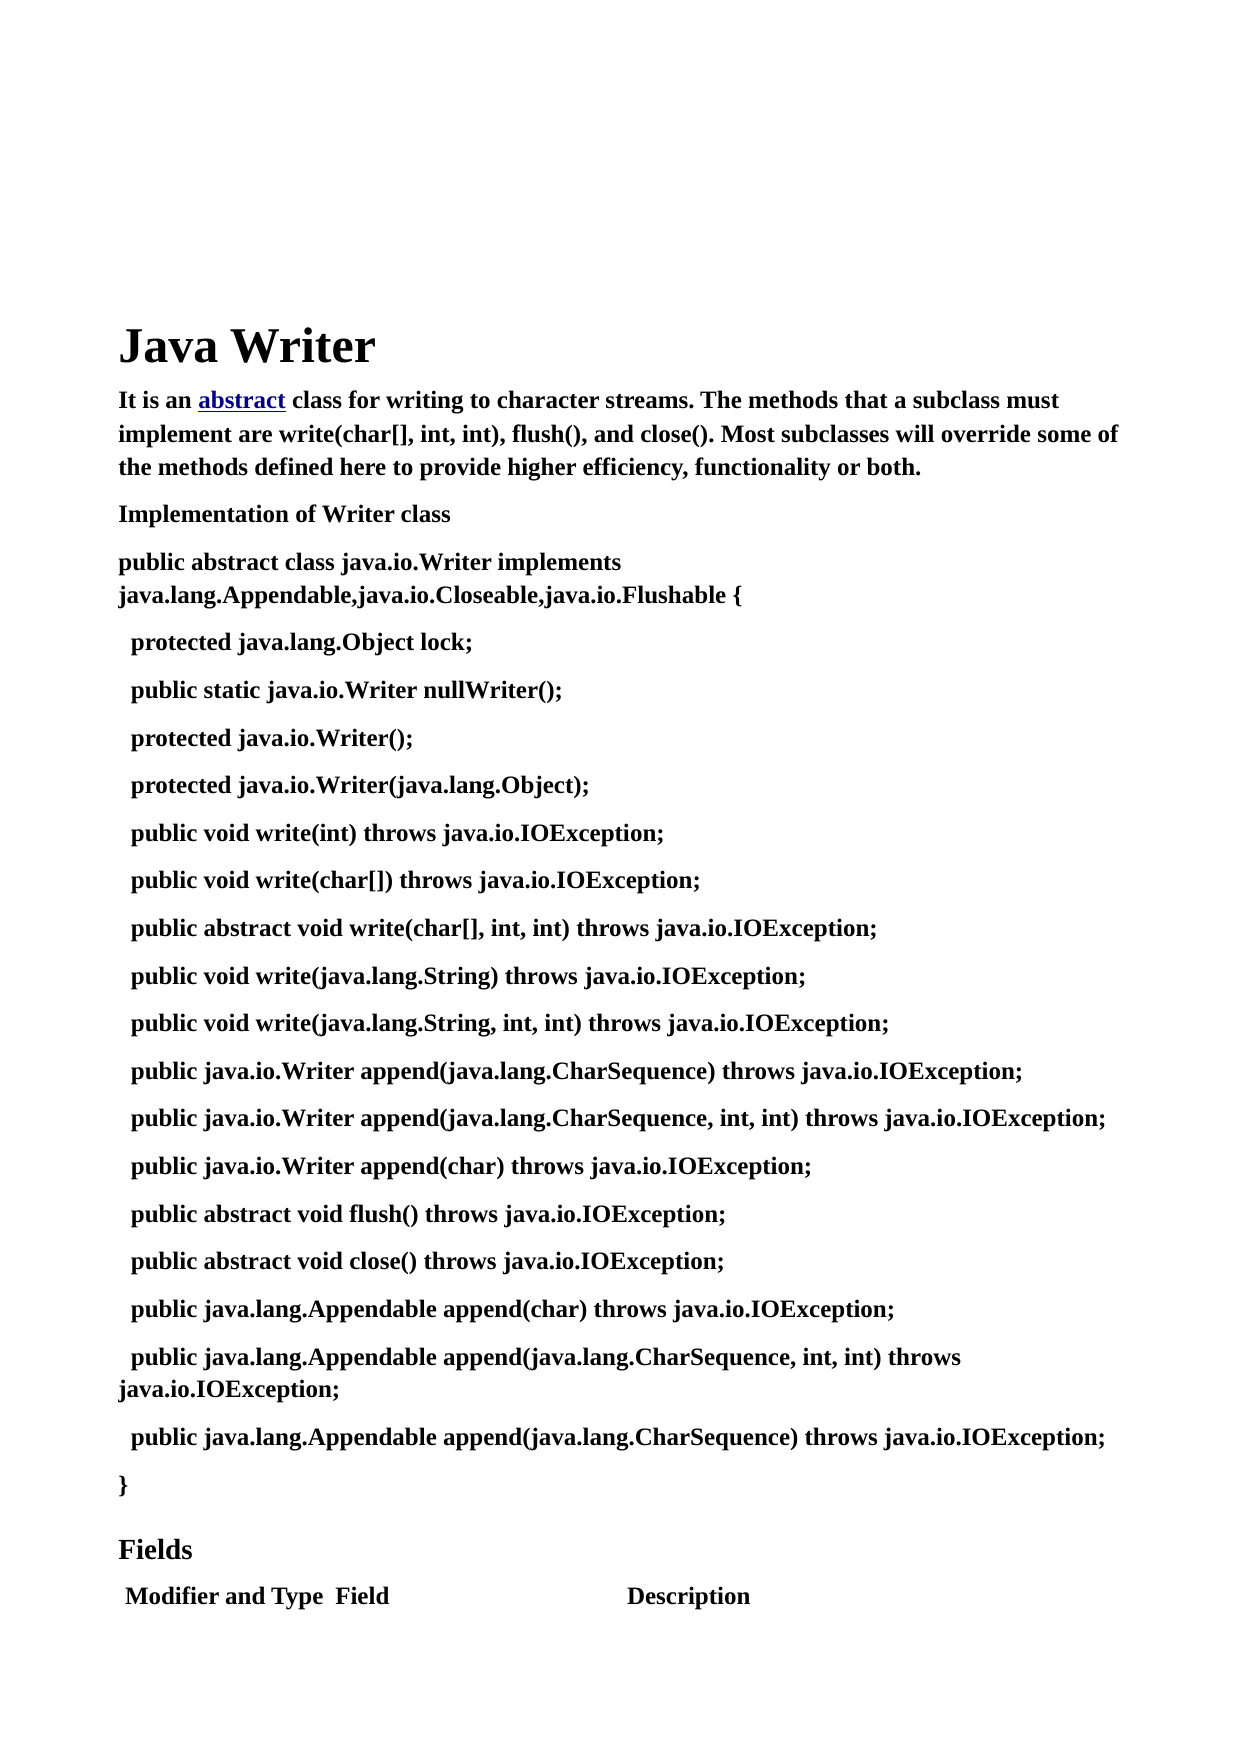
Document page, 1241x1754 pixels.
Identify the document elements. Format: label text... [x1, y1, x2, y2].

text protected java.io.Writer(java.lang.Object); [118, 770, 1122, 799]
text public abstract class java.io.Writer implements java.lang.Appendable,java.io.Closeable,java.io.Flushable { [118, 547, 1122, 609]
text public void write(int) throws java.io.IOException; [118, 818, 1122, 847]
text public java.io.Writer append(java.lang.CharSequence) throws java.io.IOException; [118, 1056, 1122, 1085]
subtitle Fields [118, 1532, 1122, 1566]
table_header Modifier and Type [118, 1578, 330, 1613]
text public java.io.Writer append(java.lang.CharSequence, int, int) throws java.io.IOException; [118, 1103, 1122, 1132]
text protected java.lang.Object lock; [118, 627, 1122, 656]
text public static java.io.Writer nullWriter(); [118, 675, 1122, 704]
text public java.io.Writer append(char) throws java.io.IOException; [118, 1151, 1122, 1180]
text public void write(java.lang.String) throws java.io.IOException; [118, 961, 1122, 989]
subtitle Java Writer [118, 316, 1122, 373]
text public void write(char[]) throws java.io.IOException; [118, 866, 1122, 894]
text public abstract void flush() throws java.io.IOException; [118, 1199, 1122, 1227]
text Implementation of Writer class [118, 499, 1122, 528]
text public void write(java.lang.String, int, int) throws java.io.IOException; [118, 1008, 1122, 1037]
text It is an abstract class for writing to character streams. The methods that a subclass must implement are write(char[], int, int), flush(), and close(). Most subclasses will override some of the methods defined here to provide higher efficiency, functionality or both. [118, 386, 1122, 480]
table_header Description [395, 1578, 982, 1613]
table_header Field [330, 1578, 395, 1613]
text } [118, 1470, 1122, 1498]
text public java.lang.Appendable append(java.lang.CharSequence) throws java.io.IOException; [118, 1422, 1122, 1451]
text public java.lang.Appendable append(java.lang.CharSequence, int, int) throws java.io.IOException; [118, 1342, 1122, 1403]
text public abstract void close() throws java.io.IOException; [118, 1246, 1122, 1275]
text public java.lang.Appendable append(char) throws java.io.IOException; [118, 1294, 1122, 1323]
text public abstract void write(char[], int, int) throws java.io.IOException; [118, 913, 1122, 942]
text protected java.io.Writer(); [118, 723, 1122, 751]
